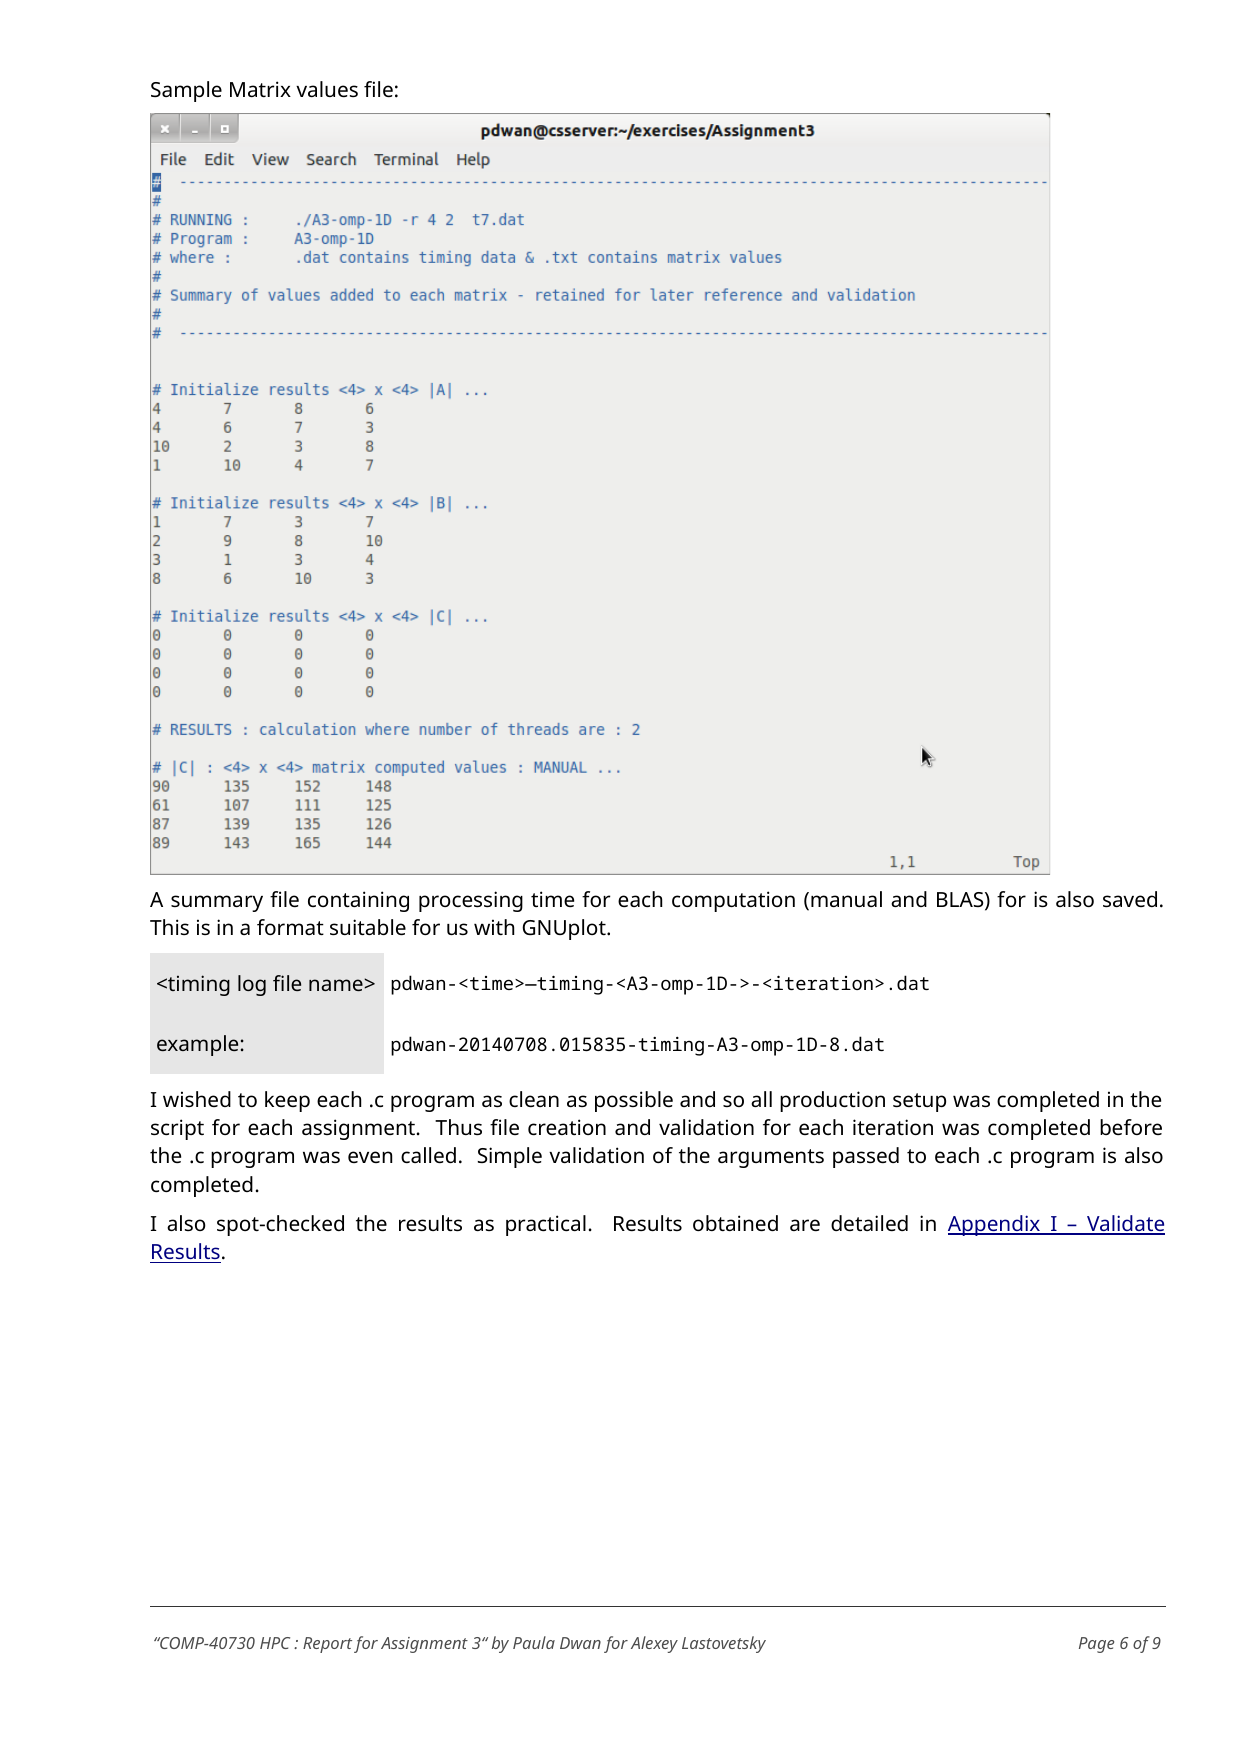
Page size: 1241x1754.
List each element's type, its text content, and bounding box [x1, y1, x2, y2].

text I also spot-checked the results as practical. Results obtained are detailed in Appendix I – Validate Results. [150, 1209, 1166, 1266]
table_cell example: [150, 1013, 384, 1074]
text Sample Matrix values file: [150, 75, 1166, 103]
table_header <timing log file name> [150, 953, 384, 1013]
table_cell pdwan-20140708.015835-timing-A3-omp-1D-8.dat [384, 1013, 1166, 1074]
picture [150, 113, 1050, 875]
table_header pdwan-<time>—timing-<A3-omp-1D->-<iteration>.dat [384, 953, 1166, 1013]
text A summary file containing processing time for each computation (manual and BLAS) for is also saved. This is in a format suitable for us with GNUplot. [150, 885, 1166, 942]
text I wished to keep each .c program as clean as possible and so all production setup was completed in the script for each assignment. Thus file creation and validation for each iteration was completed before the .c program was even called. Simple validation of the arguments passed to each .c program is also completed. [150, 1085, 1166, 1198]
